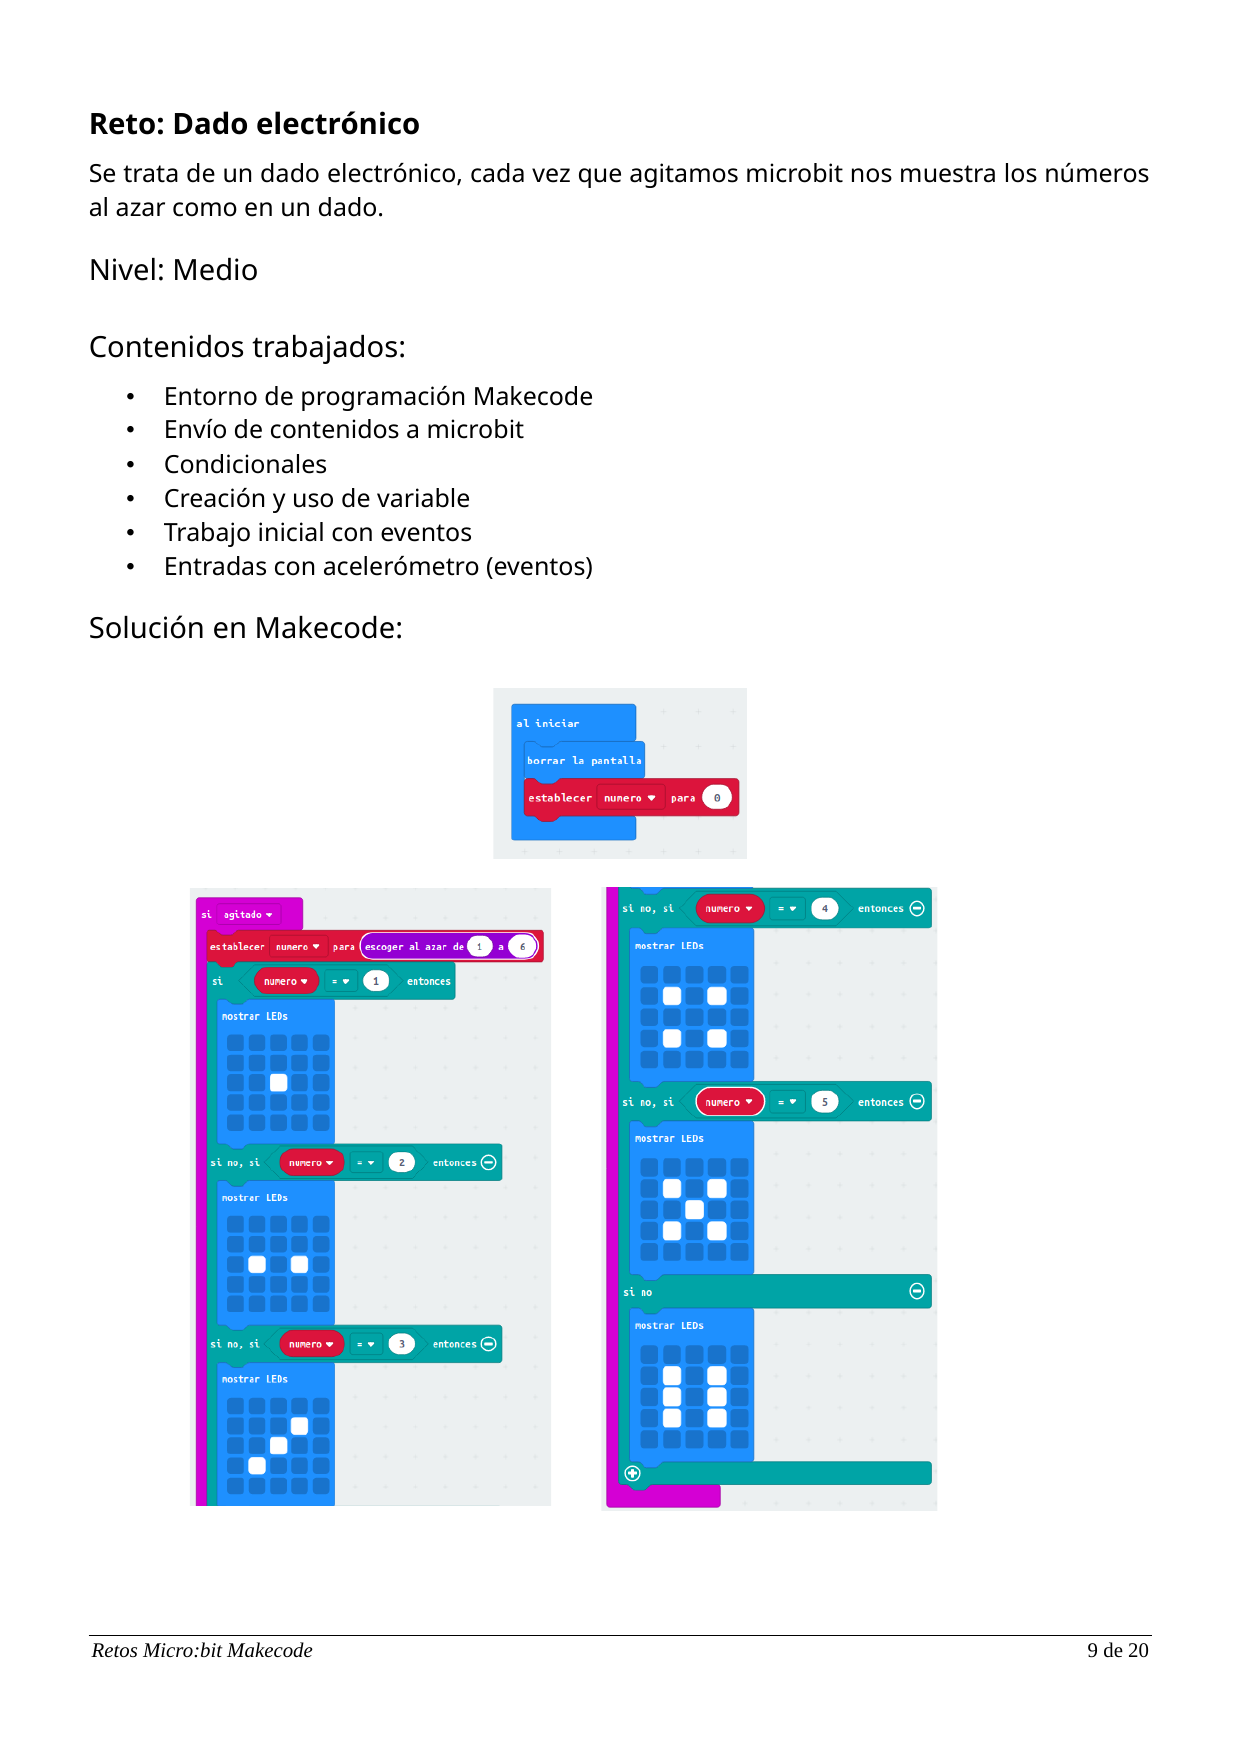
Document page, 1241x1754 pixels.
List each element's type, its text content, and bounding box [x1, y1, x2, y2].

subtitle Solución en Makecode: [88, 607, 1152, 647]
picture [189, 888, 552, 1506]
picture [493, 688, 747, 859]
list Entradas con acelerómetro (eventos) [126, 548, 1152, 582]
list Entorno de programación Makecode [126, 378, 1152, 412]
subtitle Contenidos trabajados: [88, 326, 1152, 366]
text Se trata de un dado electrónico, cada vez que agitamos microbit nos muestra los números al azar como en un dado. [88, 156, 1152, 224]
list Trabajo inicial con eventos [126, 514, 1152, 548]
subtitle Reto: Dado electrónico [88, 103, 1152, 143]
picture [601, 887, 938, 1511]
list Envío de contenidos a microbit [126, 412, 1152, 446]
list Condicionales [126, 446, 1152, 480]
list Creación y uso de variable [126, 480, 1152, 514]
subtitle Nivel: Medio [88, 249, 1152, 288]
